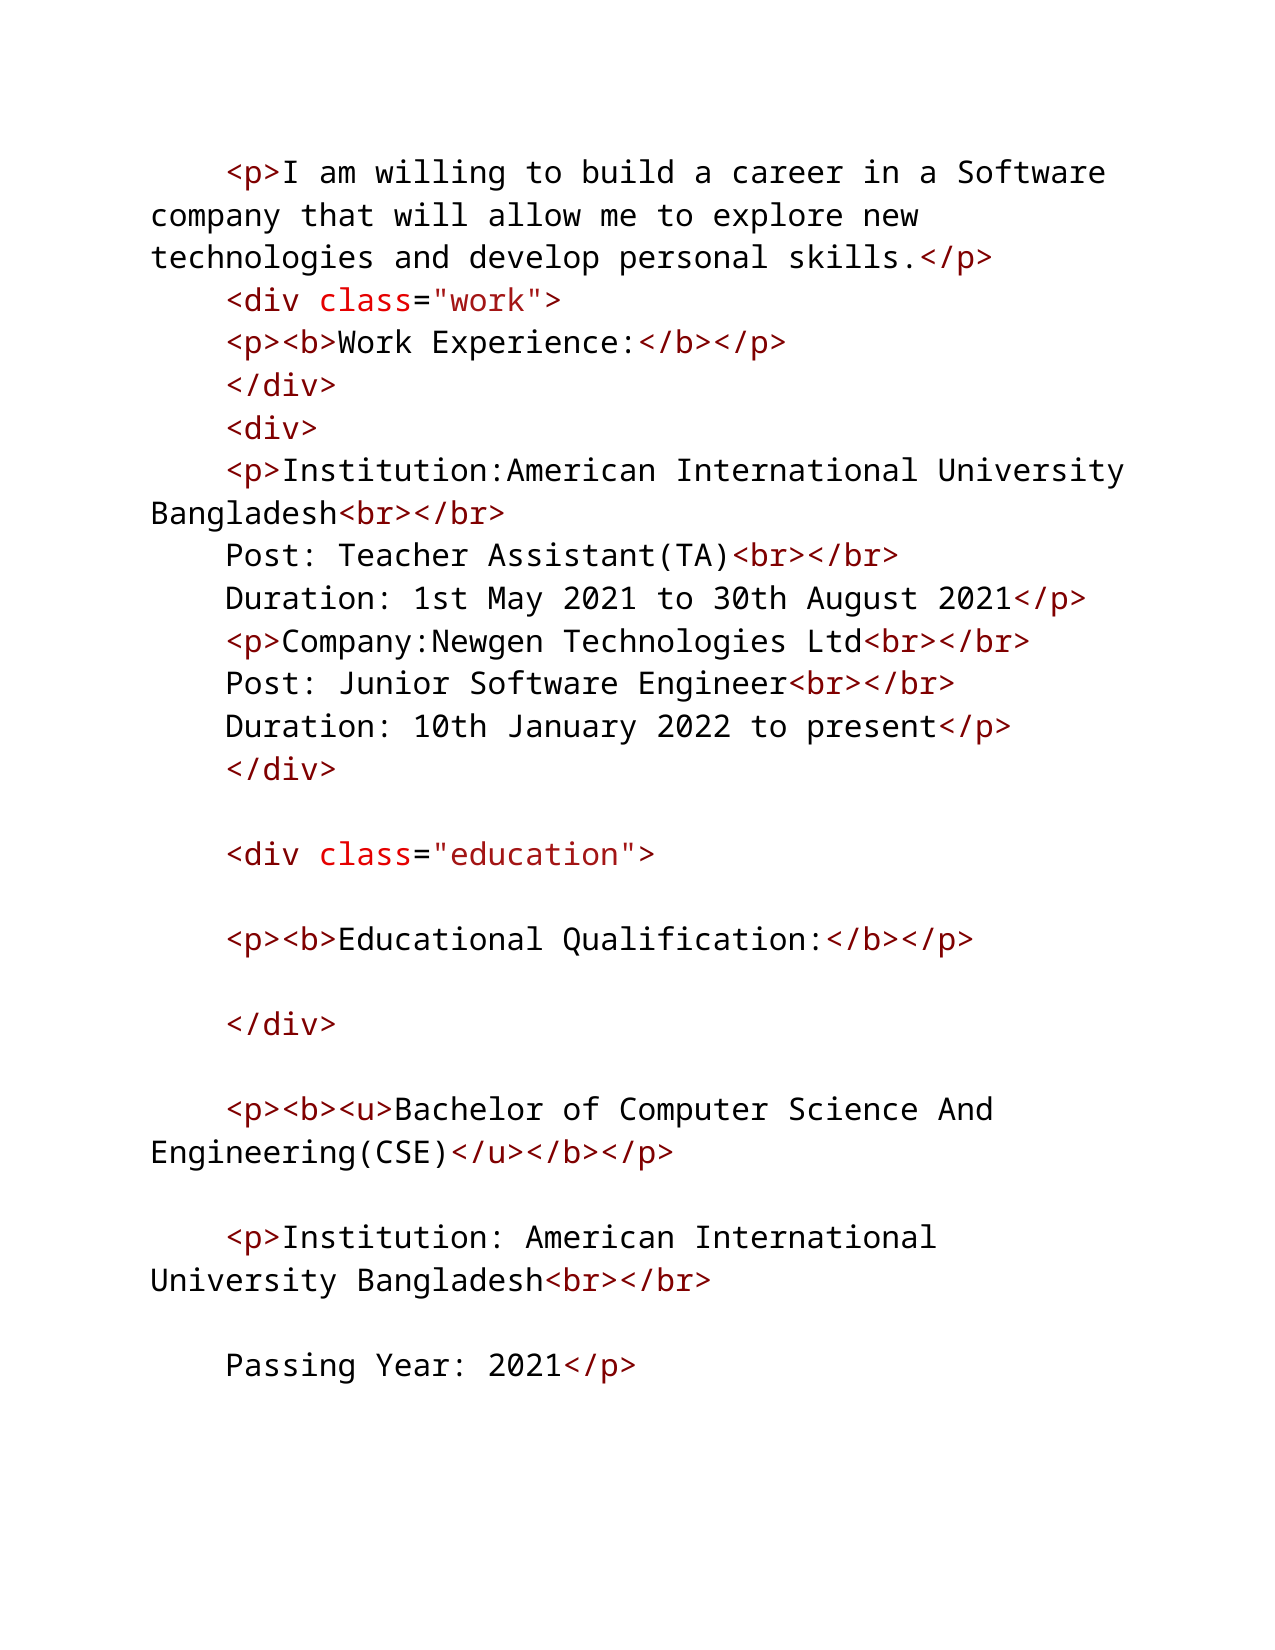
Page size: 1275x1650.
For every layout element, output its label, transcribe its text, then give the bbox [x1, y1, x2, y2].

text <p>Company:Newgen Technologies Ltd<br></br> [150, 619, 1125, 661]
text Post: Junior Software Engineer<br></br> [150, 661, 1125, 704]
text Post: Teacher Assistant(TA)<br></br> [150, 533, 1125, 576]
text <p><b><u>Bachelor of Computer Science And Engineering(CSE)</u></b></p> [150, 1087, 1125, 1172]
text </div> [150, 363, 1125, 406]
text Passing Year: 2021</p> [150, 1343, 1125, 1386]
text Duration: 1st May 2021 to 30th August 2021</p> [150, 576, 1125, 619]
text <div class="education"> [150, 832, 1125, 874]
text </div> [150, 746, 1125, 789]
text </div> [150, 1002, 1125, 1045]
text <div> [150, 406, 1125, 448]
text <div class="work"> [150, 278, 1125, 320]
text <p><b>Educational Qualification:</b></p> [150, 917, 1125, 959]
text <p>I am willing to build a career in a Software company that will allow me to explore new technologies and develop personal skills.</p> [150, 150, 1125, 278]
text <p>Institution:American International University Bangladesh<br></br> [150, 448, 1125, 533]
text <p>Institution: American International University Bangladesh<br></br> [150, 1215, 1125, 1300]
text <p><b>Work Experience:</b></p> [150, 320, 1125, 363]
text Duration: 10th January 2022 to present</p> [150, 704, 1125, 746]
